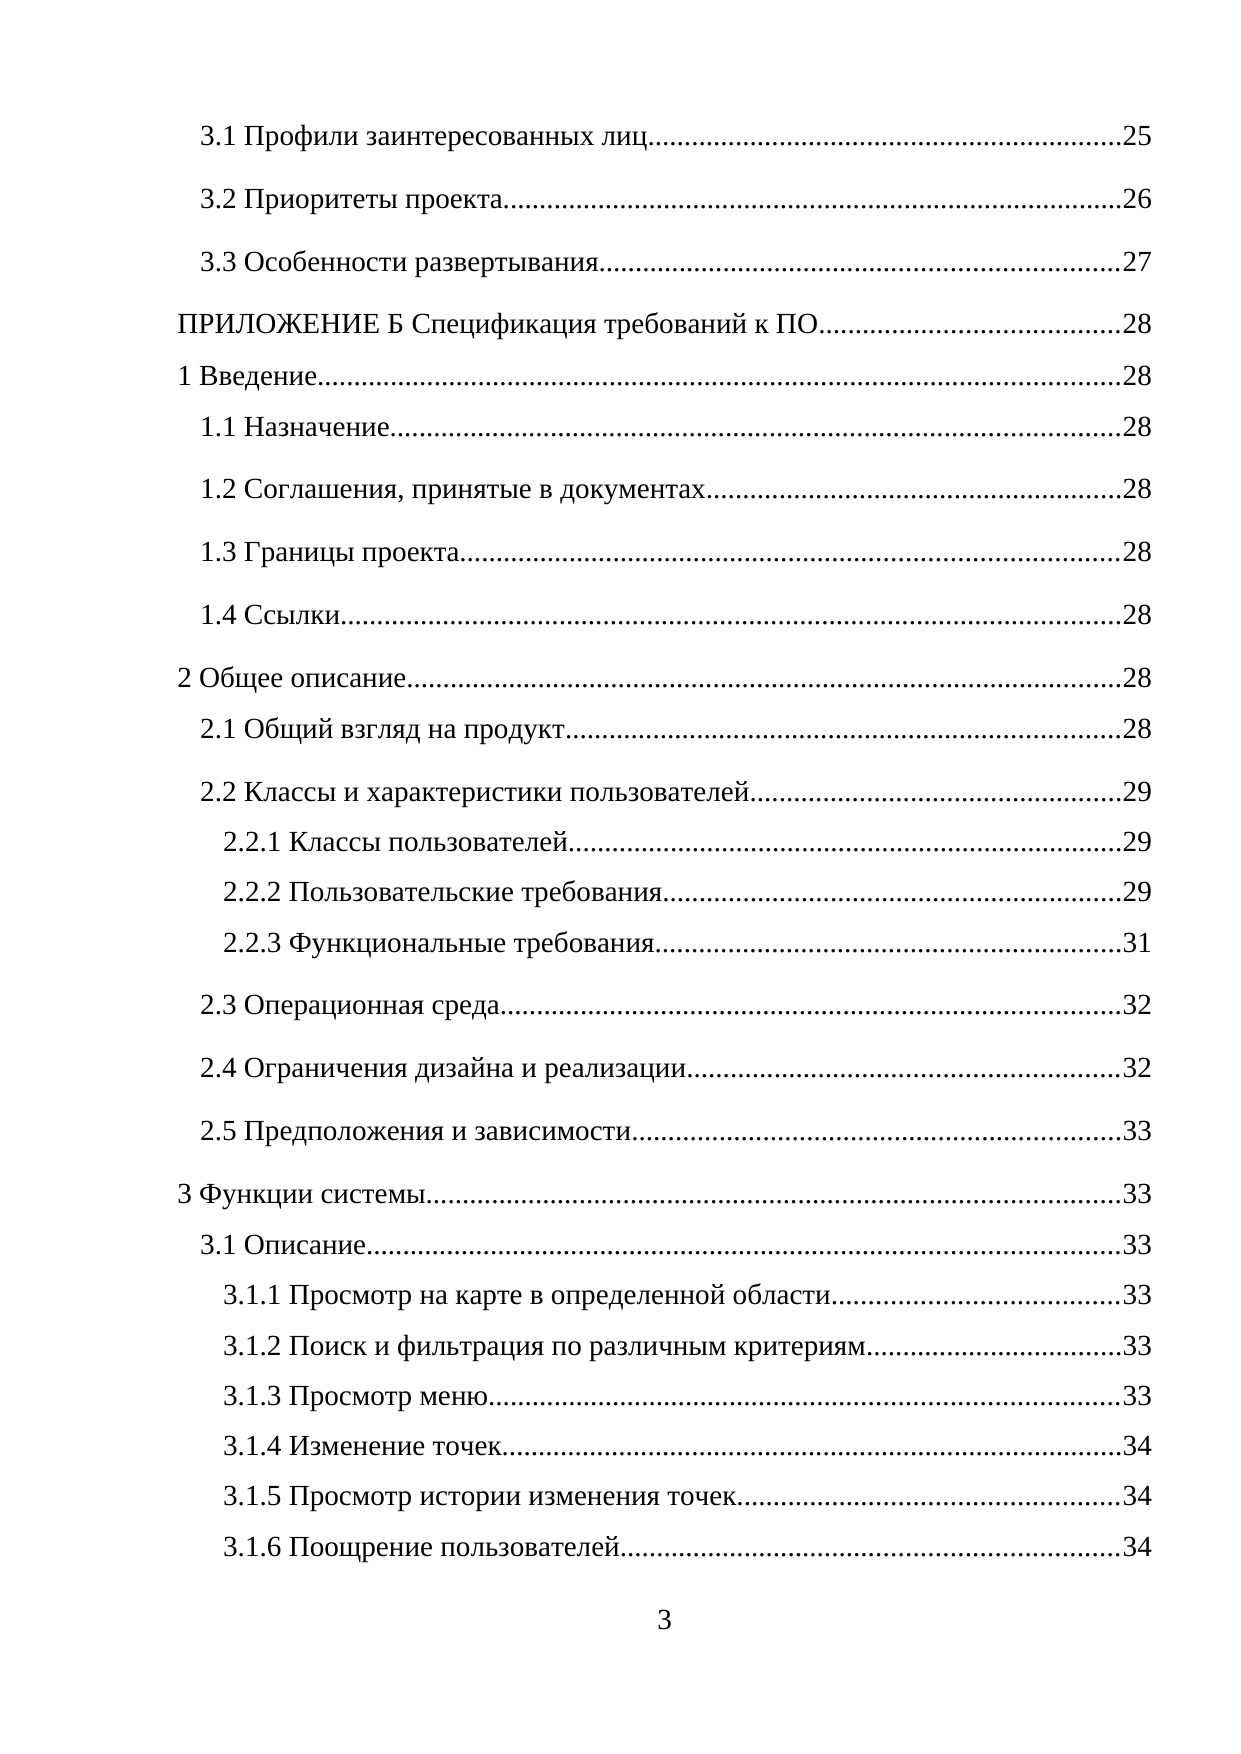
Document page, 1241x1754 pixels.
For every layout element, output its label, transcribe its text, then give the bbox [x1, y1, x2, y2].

text 2.3 Операционная среда 32 [200, 987, 1152, 1021]
text 2.1 Общий взгляд на продукт 28 [200, 711, 1152, 744]
text 3.1 Описание 33 [200, 1227, 1152, 1261]
text 3.1 Профили заинтересованных лиц 25 [200, 118, 1152, 152]
text 2.2 Классы и характеристики пользователей 29 [200, 774, 1152, 807]
text 3.1.6 Поощрение пользователей 34 [223, 1529, 1152, 1562]
text 2.2.2 Пользовательские требования 29 [223, 874, 1152, 908]
text 2 Общее описание 28 [177, 660, 1152, 693]
text 3.2 Приоритеты проекта 26 [200, 181, 1152, 214]
text 3.1.3 Просмотр меню 33 [223, 1378, 1152, 1411]
text ПРИЛОЖЕНИЕ Б Спецификация требований к ПО 28 [177, 307, 1152, 340]
text 1.1 Назначение 28 [200, 409, 1152, 442]
text 3 Функции системы 33 [177, 1176, 1152, 1209]
text 3.1.1 Просмотр на карте в определенной области 33 [223, 1277, 1152, 1311]
text 1.4 Ссылки 28 [200, 597, 1152, 631]
text 1.2 Соглашения, принятые в документах 28 [200, 471, 1152, 505]
text 3.1.5 Просмотр истории изменения точек 34 [223, 1478, 1152, 1512]
text 2.2.3 Функциональные требования 31 [223, 925, 1152, 958]
text 2.4 Ограничения дизайна и реализации 32 [200, 1050, 1152, 1084]
text 3.1.4 Изменение точек 34 [223, 1428, 1152, 1462]
text 2.5 Предположения и зависимости 33 [200, 1113, 1152, 1147]
text 1.3 Границы проекта 28 [200, 534, 1152, 568]
text 1 Введение 28 [177, 358, 1152, 391]
text 3.3 Особенности развертывания 27 [200, 244, 1152, 277]
text 3.1.2 Поиск и фильтрация по различным критериям 33 [223, 1328, 1152, 1361]
text 2.2.1 Классы пользователей 29 [223, 824, 1152, 858]
